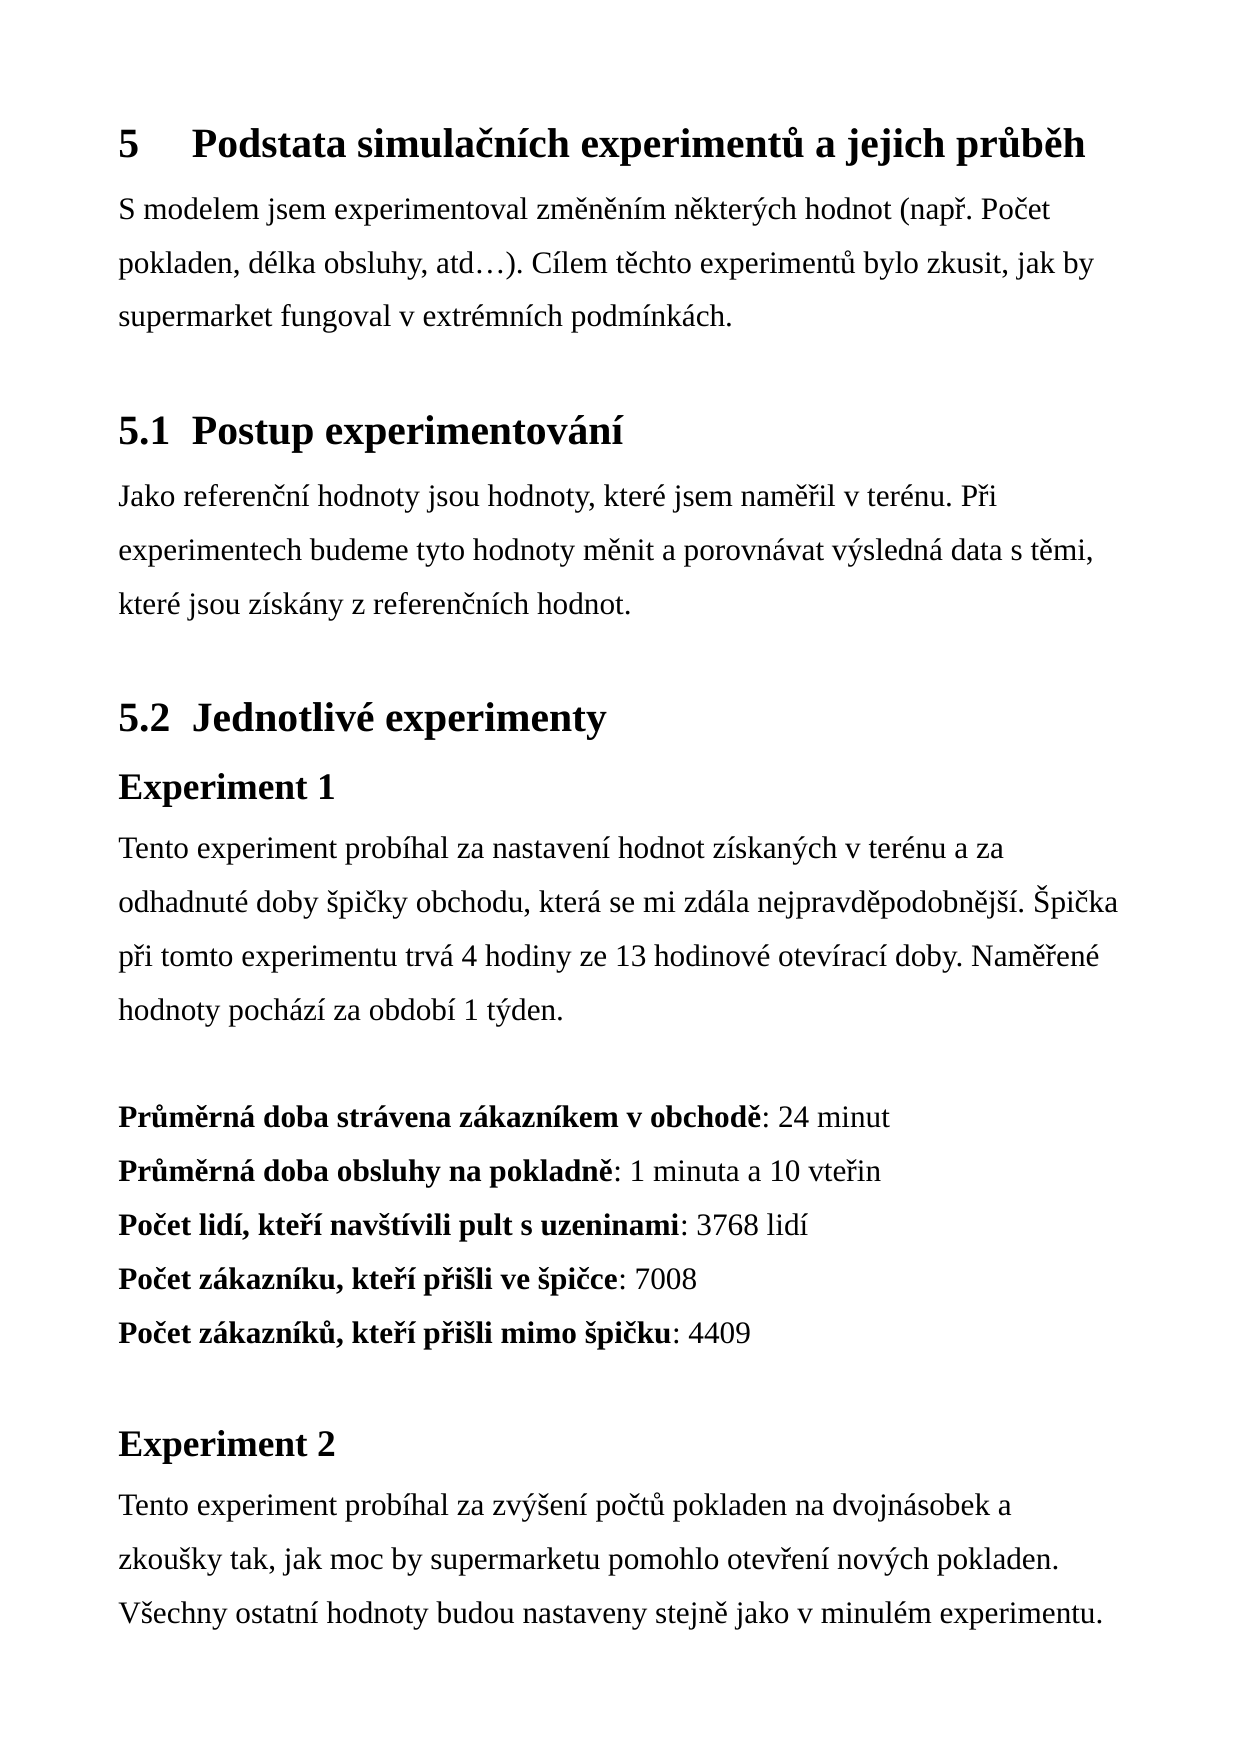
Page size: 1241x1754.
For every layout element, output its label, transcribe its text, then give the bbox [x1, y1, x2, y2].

text Tento experiment probíhal za nastavení hodnot získaných v terénu a za odhadnuté doby špičky obchodu, která se mi zdála nejpravděpodobnější. Špička při tomto experimentu trvá 4 hodiny ze 13 hodinové otevírací doby. Naměřené hodnoty pochází za období 1 týden. [118, 829, 1122, 1027]
text Experiment 2 [118, 1422, 1122, 1465]
text S modelem jsem experimentoval změněním některých hodnot (např. Počet pokladen, délka obsluhy, atd…). Cílem těchto experimentů bylo zkusit, jak by supermarket fungoval v extrémních podmínkách. [118, 190, 1122, 334]
text 5 Podstata simulačních experimentů a jejich průběh [118, 118, 1122, 166]
text Experiment 1 [118, 764, 1122, 808]
text Tento experiment probíhal za zvýšení počtů pokladen na dvojnásobek a zkoušky tak, jak moc by supermarketu pomohlo otevření nových pokladen. Všechny ostatní hodnoty budou nastaveny stejně jako v minulém experimentu. [118, 1486, 1122, 1630]
text Počet zákazníků, kteří přišli mimo špičku: 4409 [118, 1314, 1122, 1350]
text Průměrná doba obsluhy na pokladně: 1 minuta a 10 vteřin [118, 1152, 1122, 1188]
text 5.1 Postup experimentování [118, 405, 1122, 453]
text 5.2 Jednotlivé experimenty [118, 693, 1122, 741]
text Počet lidí, kteří navštívili pult s uzeninami: 3768 lidí [118, 1206, 1122, 1242]
text Počet zákazníku, kteří přišli ve špičce: 7008 [118, 1260, 1122, 1296]
text Průměrná doba strávena zákazníkem v obchodě: 24 minut [118, 1098, 1122, 1134]
text Jako referenční hodnoty jsou hodnoty, které jsem naměřil v terénu. Při experimentech budeme tyto hodnoty měnit a porovnávat výsledná data s těmi, které jsou získány z referenčních hodnot. [118, 477, 1122, 621]
